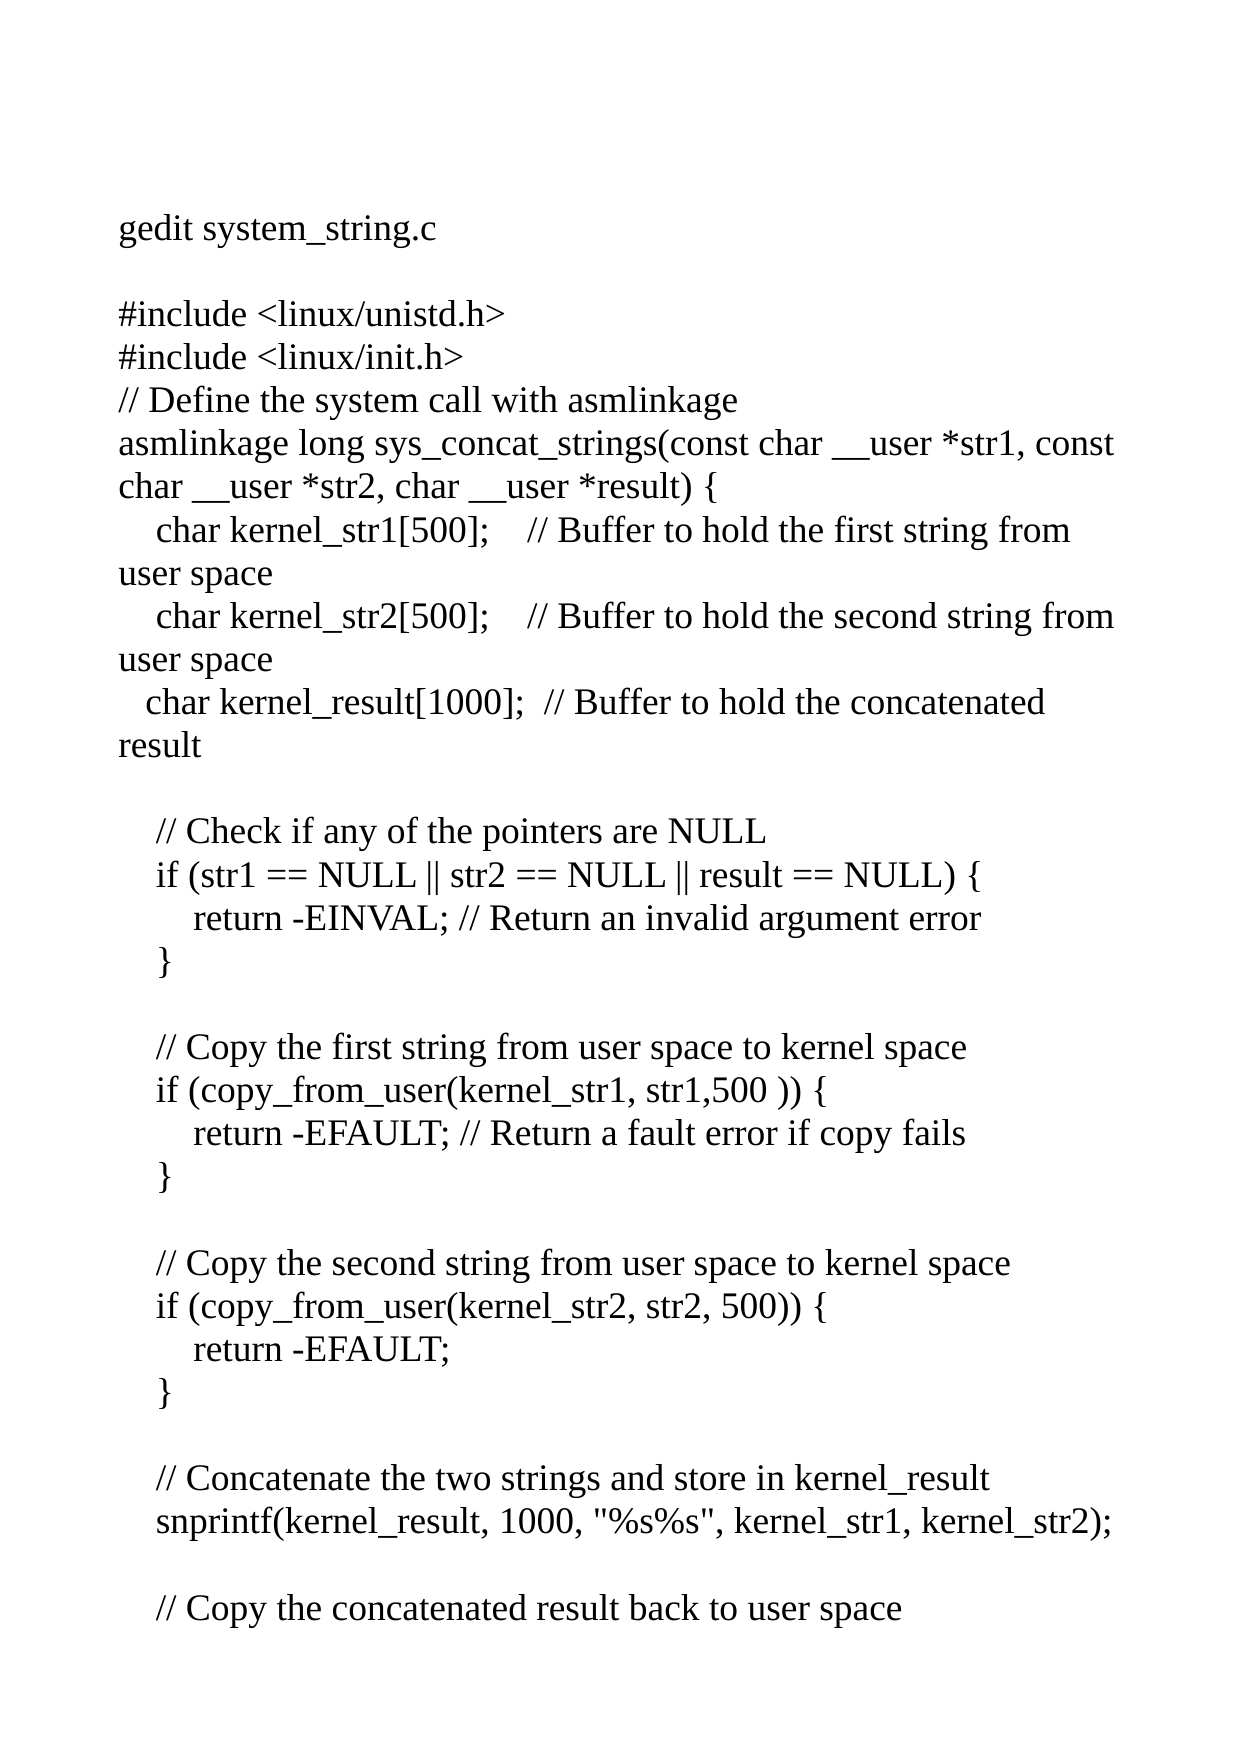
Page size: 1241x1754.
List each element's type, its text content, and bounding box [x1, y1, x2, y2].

text // Copy the first string from user space to kernel space [118, 1024, 1122, 1068]
text if (copy_from_user(kernel_str2, str2, 500)) { [118, 1283, 1122, 1326]
text // Check if any of the pointers are NULL [118, 809, 1122, 852]
text return -EINVAL; // Return an invalid argument error [118, 895, 1122, 938]
text char kernel_result[1000]; // Buffer to hold the concatenated result [118, 679, 1122, 766]
text // Copy the concatenated result back to user space [118, 1585, 1122, 1628]
text char kernel_str2[500]; // Buffer to hold the second string from user space [118, 593, 1122, 679]
text // Copy the second string from user space to kernel space [118, 1240, 1122, 1283]
text return -EFAULT; // Return a fault error if copy fails [118, 1111, 1122, 1154]
text asmlinkage long sys_concat_strings(const char __user *str1, const char __user *str2, char __user *result) { [118, 421, 1122, 507]
text gedit system_string.c [118, 205, 1122, 248]
text // Define the system call with asmlinkage [118, 378, 1122, 421]
text #include <linux/init.h> [118, 334, 1122, 378]
text if (copy_from_user(kernel_str1, str1,500 )) { [118, 1068, 1122, 1111]
text } [118, 938, 1122, 981]
text // Concatenate the two strings and store in kernel_result [118, 1456, 1122, 1499]
text #include <linux/unistd.h> [118, 291, 1122, 334]
text snprintf(kernel_result, 1000, "%s%s", kernel_str1, kernel_str2); [118, 1499, 1122, 1542]
text return -EFAULT; [118, 1326, 1122, 1369]
text } [118, 1154, 1122, 1197]
text if (str1 == NULL || str2 == NULL || result == NULL) { [118, 852, 1122, 895]
text } [118, 1369, 1122, 1413]
text char kernel_str1[500]; // Buffer to hold the first string from user space [118, 507, 1122, 593]
